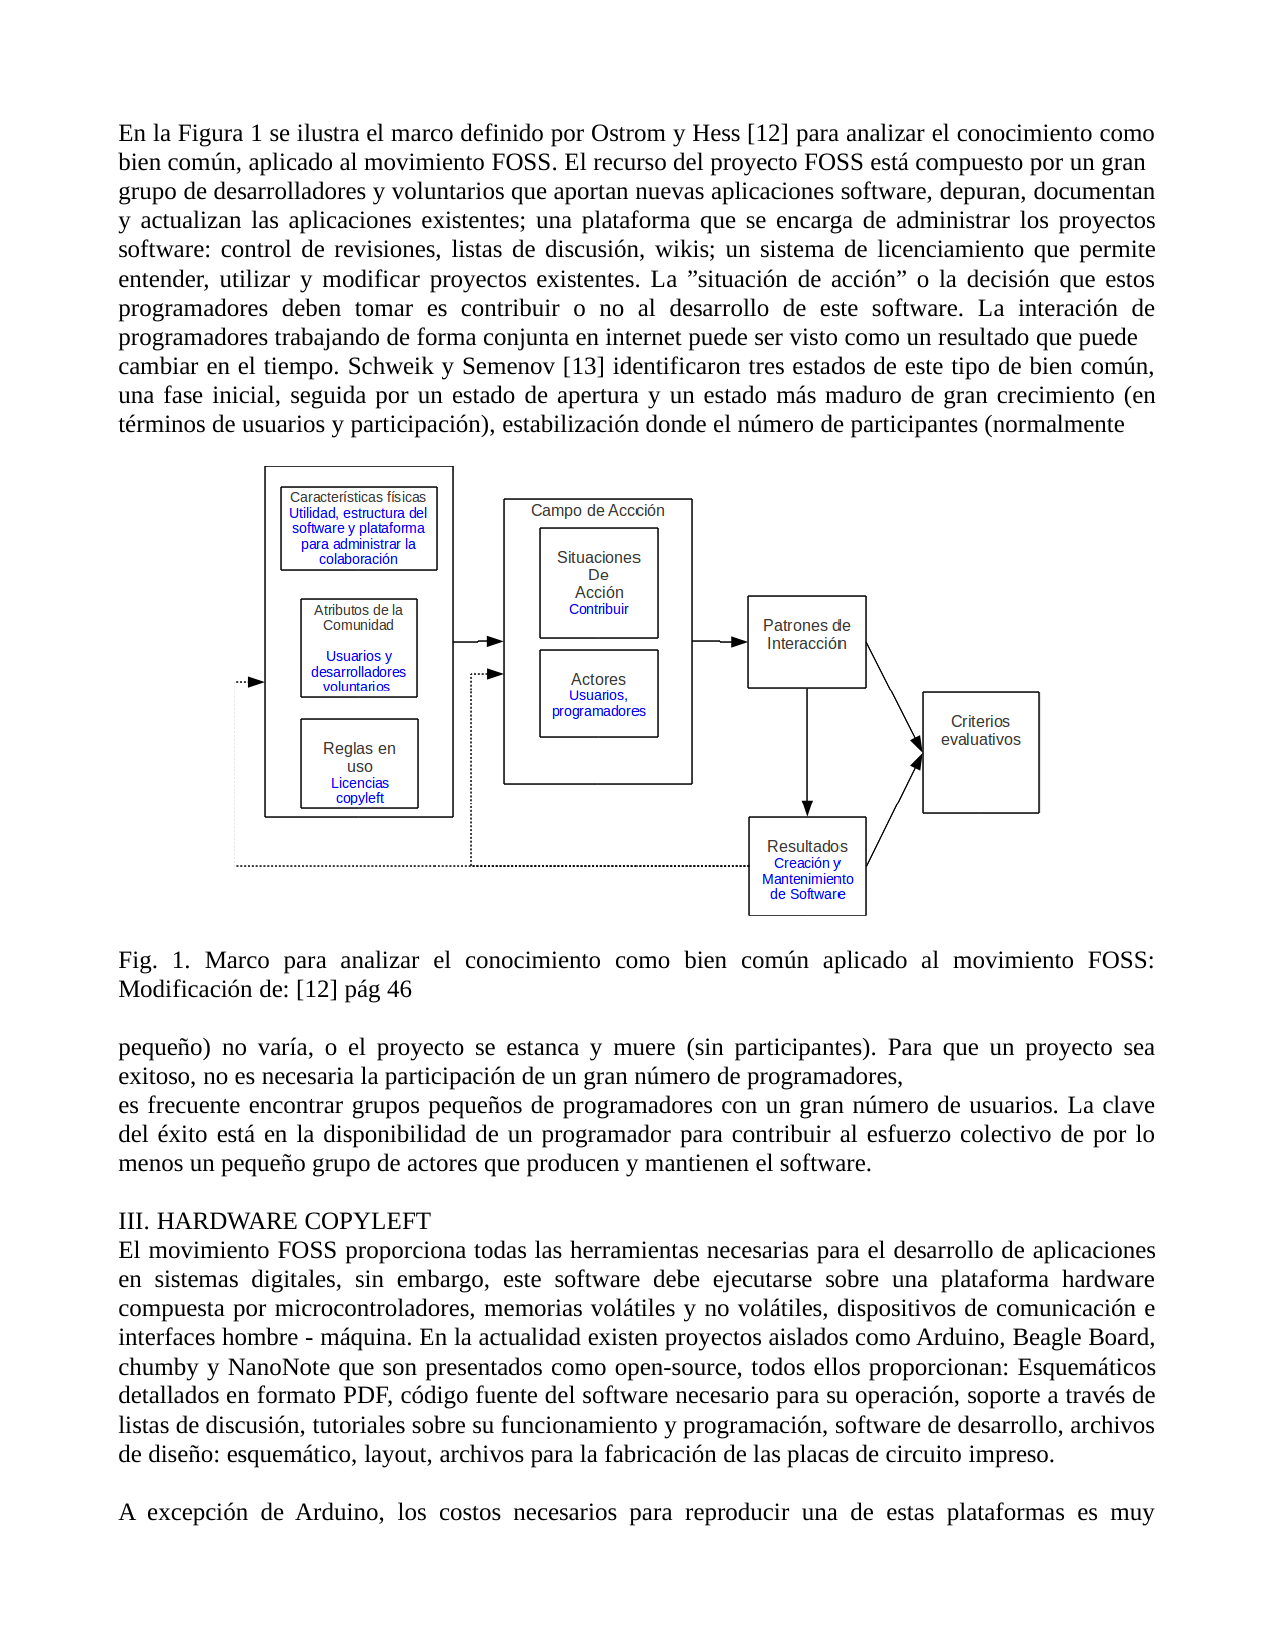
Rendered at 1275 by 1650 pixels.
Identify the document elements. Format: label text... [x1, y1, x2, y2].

picture [234, 466, 1041, 916]
text de diseño: esquemático, layout, archivos para la fabricación de las placas de circuito impreso. [118, 1438, 1157, 1468]
text grupo de desarrolladores y voluntarios que aportan nuevas aplicaciones software, depuran, documentan y actualizan las aplicaciones existentes; una plataforma que se encarga de administrar los proyectos software: control de revisiones, listas de discusión, wikis; un sistema de licenciamiento que permite entender, utilizar y modificar proyectos existentes. La ”situación de acción” o la decisión que estos programadores deben tomar es contribuir o no al desarrollo de este software. La interación de programadores trabajando de forma conjunta en internet puede ser visto como un resultado que puede [118, 176, 1157, 351]
text es frecuente encontrar grupos pequeños de programadores con un gran número de usuarios. La clave del éxito está en la disponibilidad de un programador para contribuir al esfuerzo colectivo de por lo menos un pequeño grupo de actores que producen y mantienen el software. [118, 1090, 1157, 1177]
text Fig. 1. Marco para analizar el conocimiento como bien común aplicado al movimiento FOSS: Modificación de: [12] pág 46 [118, 944, 1157, 1003]
text cambiar en el tiempo. Schweik y Semenov [13] identificaron tres estados de este tipo de bien común, una fase inicial, seguida por un estado de apertura y un estado más maduro de gran crecimiento (en términos de usuarios y participación), estabilización donde el número de participantes (normalmente [118, 351, 1157, 438]
text A excepción de Arduino, los costos necesarios para reproducir una de estas plataformas es muy [118, 1497, 1157, 1526]
text III. HARDWARE COPYLEFT [118, 1206, 1157, 1235]
text pequeño) no varía, o el proyecto se estanca y muere (sin participantes). Para que un proyecto sea exitoso, no es necesaria la participación de un gran número de programadores, [118, 1032, 1157, 1090]
text En la Figura 1 se ilustra el marco definido por Ostrom y Hess [12] para analizar el conocimiento como bien común, aplicado al movimiento FOSS. El recurso del proyecto FOSS está compuesto por un gran [118, 118, 1157, 176]
text El movimiento FOSS proporciona todas las herramientas necesarias para el desarrollo de aplicaciones en sistemas digitales, sin embargo, este software debe ejecutarse sobre una plataforma hardware compuesta por microcontroladores, memorias volátiles y no volátiles, dispositivos de comunicación e interfaces hombre - máquina. En la actualidad existen proyectos aislados como Arduino, Beagle Board, chumby y NanoNote que son presentados como open-source, todos ellos proporcionan: Esquemáticos detallados en formato PDF, código fuente del software necesario para su operación, soporte a través de listas de discusión, tutoriales sobre su funcionamiento y programación, software de desarrollo, archivos [118, 1235, 1157, 1438]
